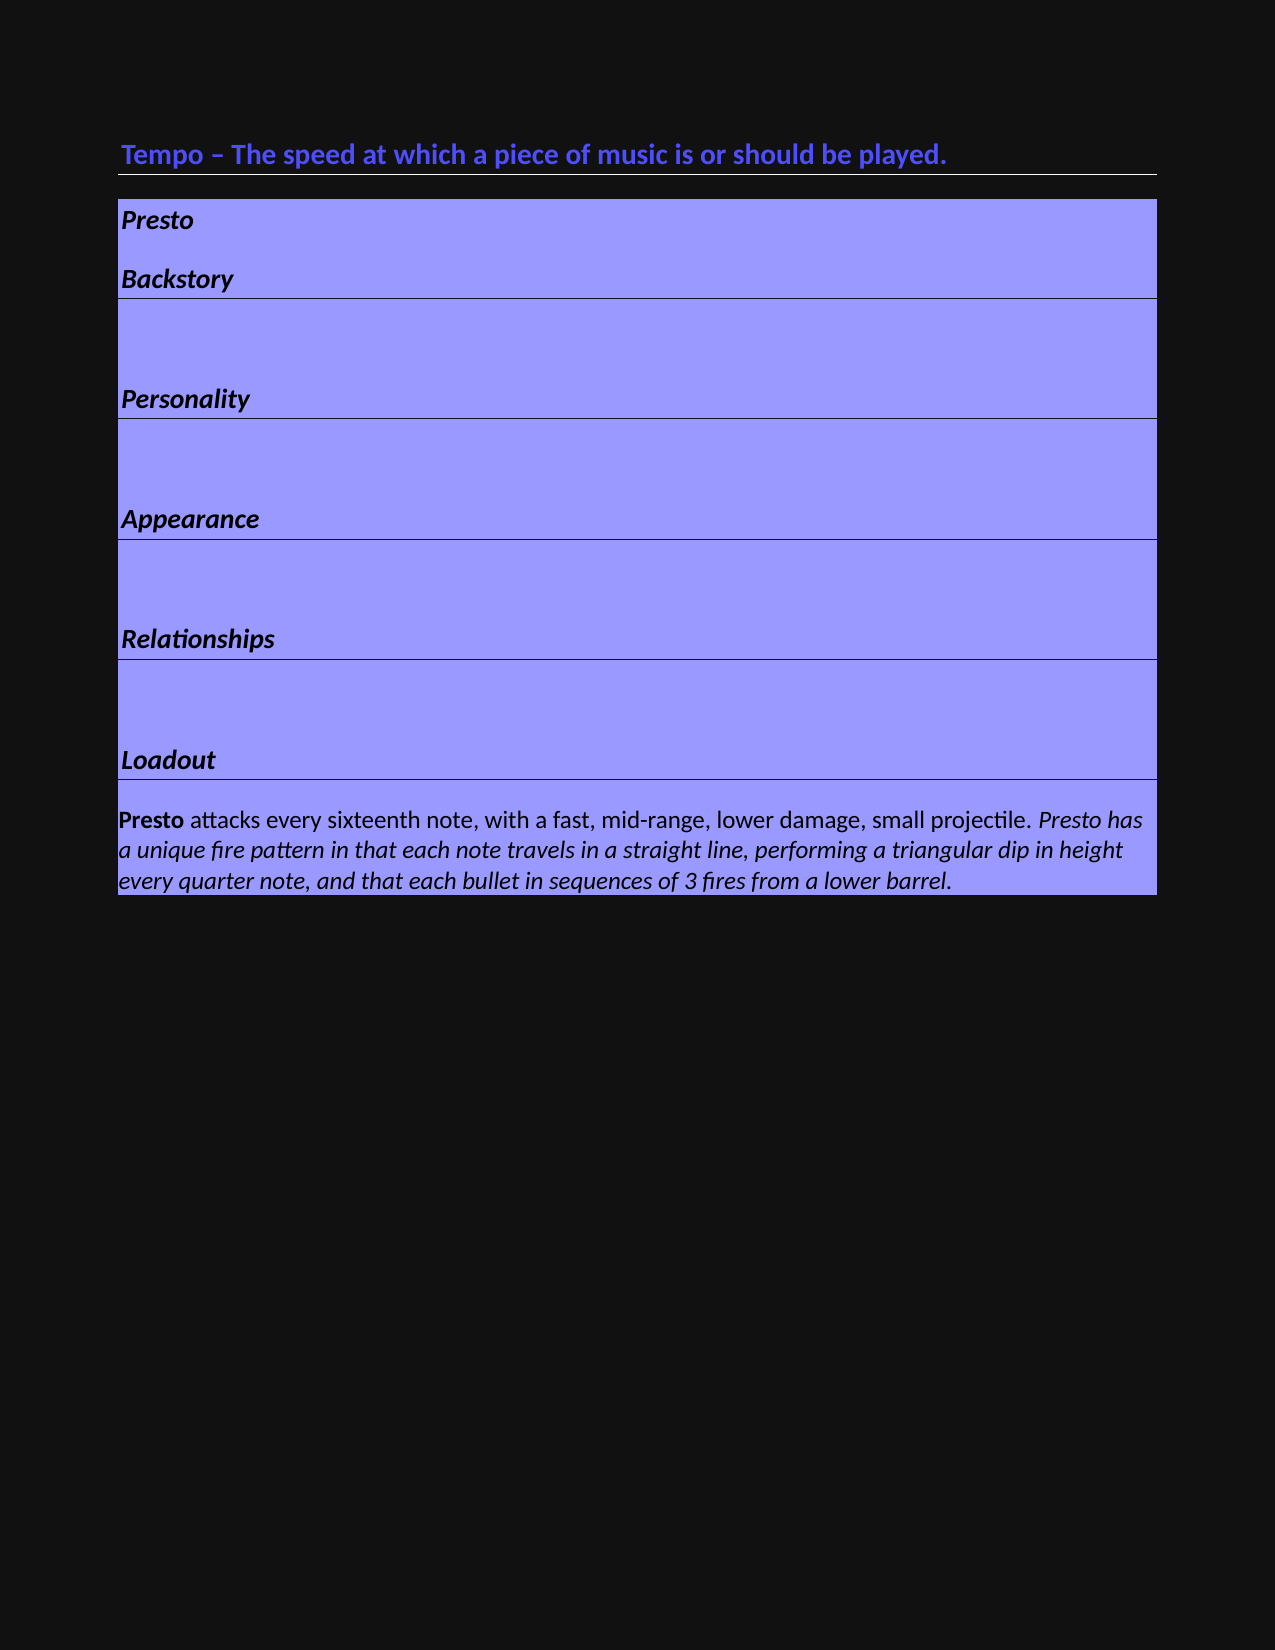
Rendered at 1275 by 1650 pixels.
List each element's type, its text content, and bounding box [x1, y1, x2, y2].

text Presto attacks every sixteenth note, with a fast, mid-range, lower damage, small projectile. Presto has a unique fire pattern in that each note travels in a straight line, performing a triangular dip in height every quarter note, and that each bullet in sequences of 3 fires from a lower barrel. [118, 804, 1157, 895]
text Backstory [118, 258, 1157, 298]
text Relationships [118, 619, 1157, 659]
text Appearance [118, 499, 1157, 539]
subtitle Tempo – The speed at which a piece of music is or should be played. [118, 133, 1157, 174]
text Presto [118, 199, 1157, 236]
text Personality [118, 379, 1157, 418]
text Loadout [118, 739, 1157, 779]
